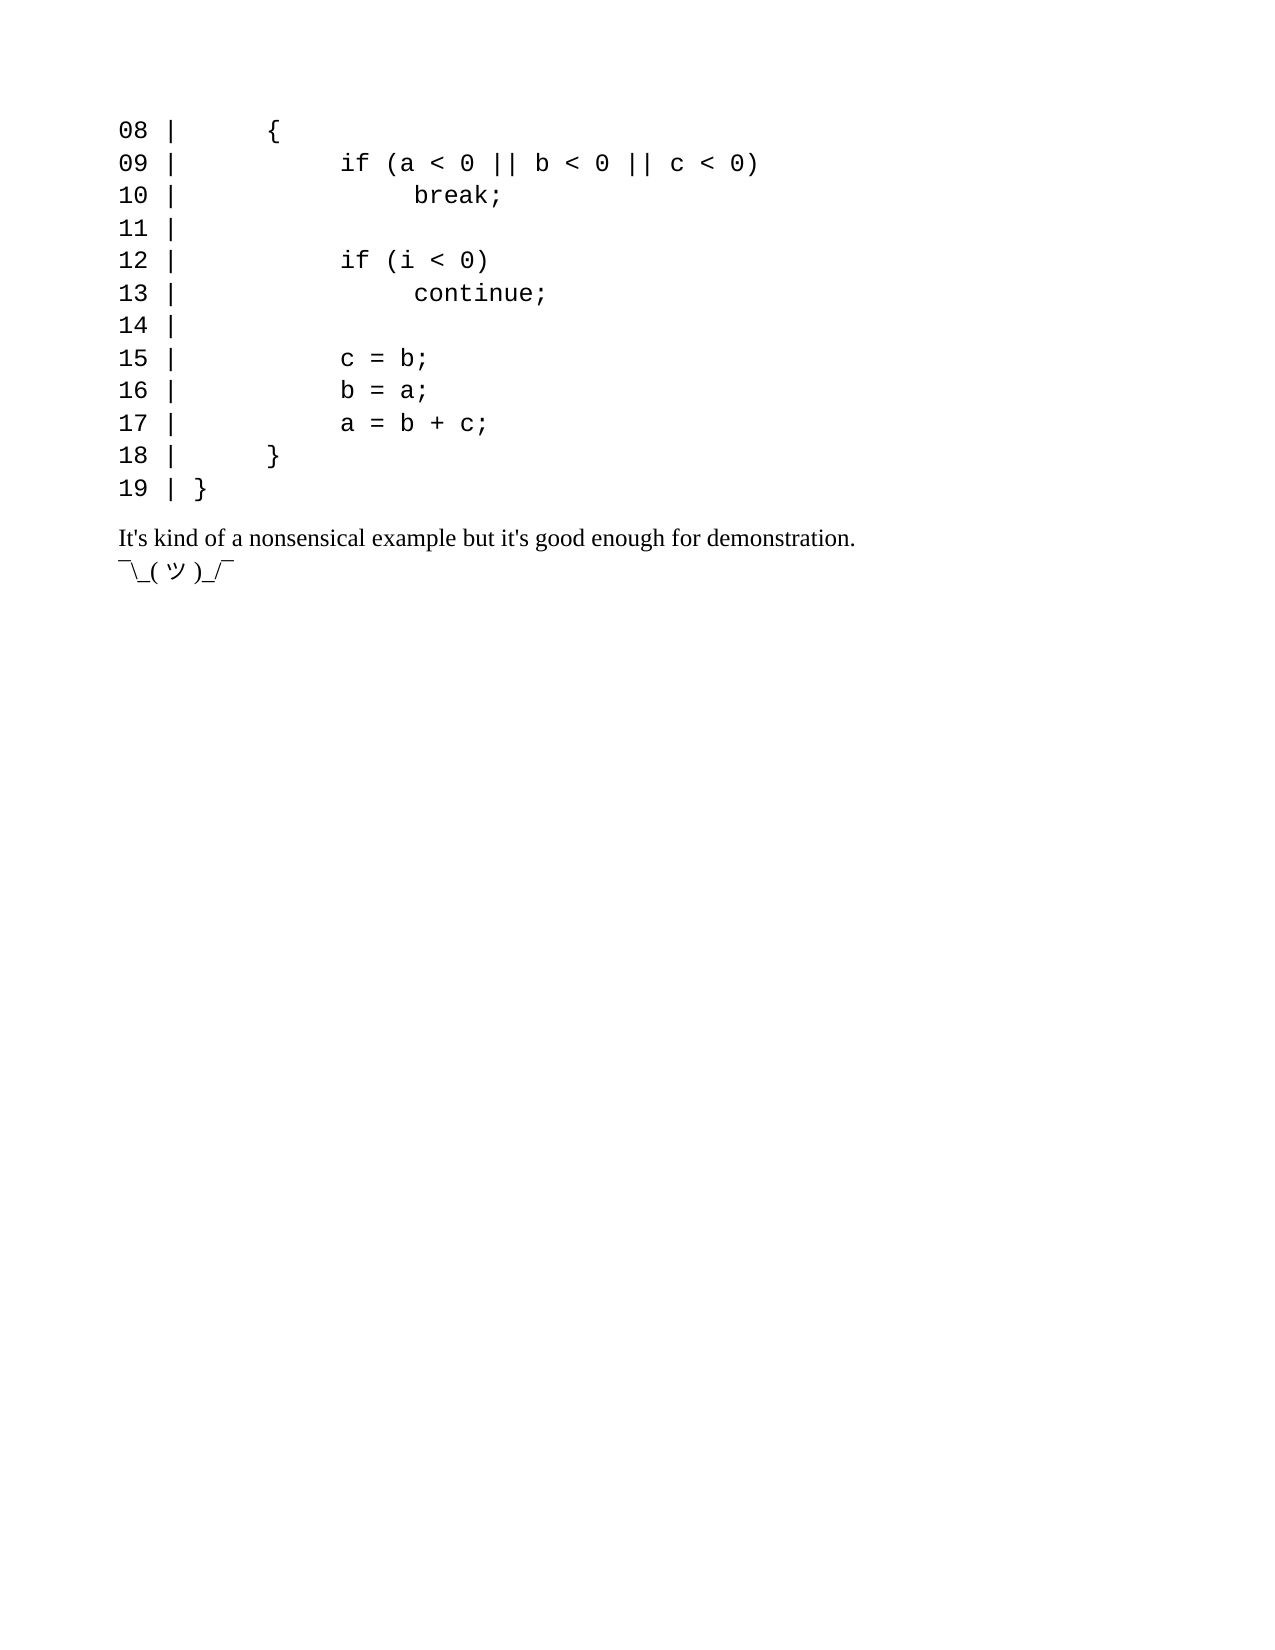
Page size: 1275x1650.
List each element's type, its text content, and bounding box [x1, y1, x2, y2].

text 08 | { 09 | if (a < 0 || b < 0 || c < 0) 10 | break; 11 | 12 | if (i < 0) 13 | continue; 14 | 15 | c = b; 16 | b = a; 17 | a = b + c; 18 | } 19 | } [118, 118, 1157, 504]
text It's kind of a nonsensical example but it's good enough for demonstration. ¯\_( ツ )_/¯ [118, 523, 1157, 584]
